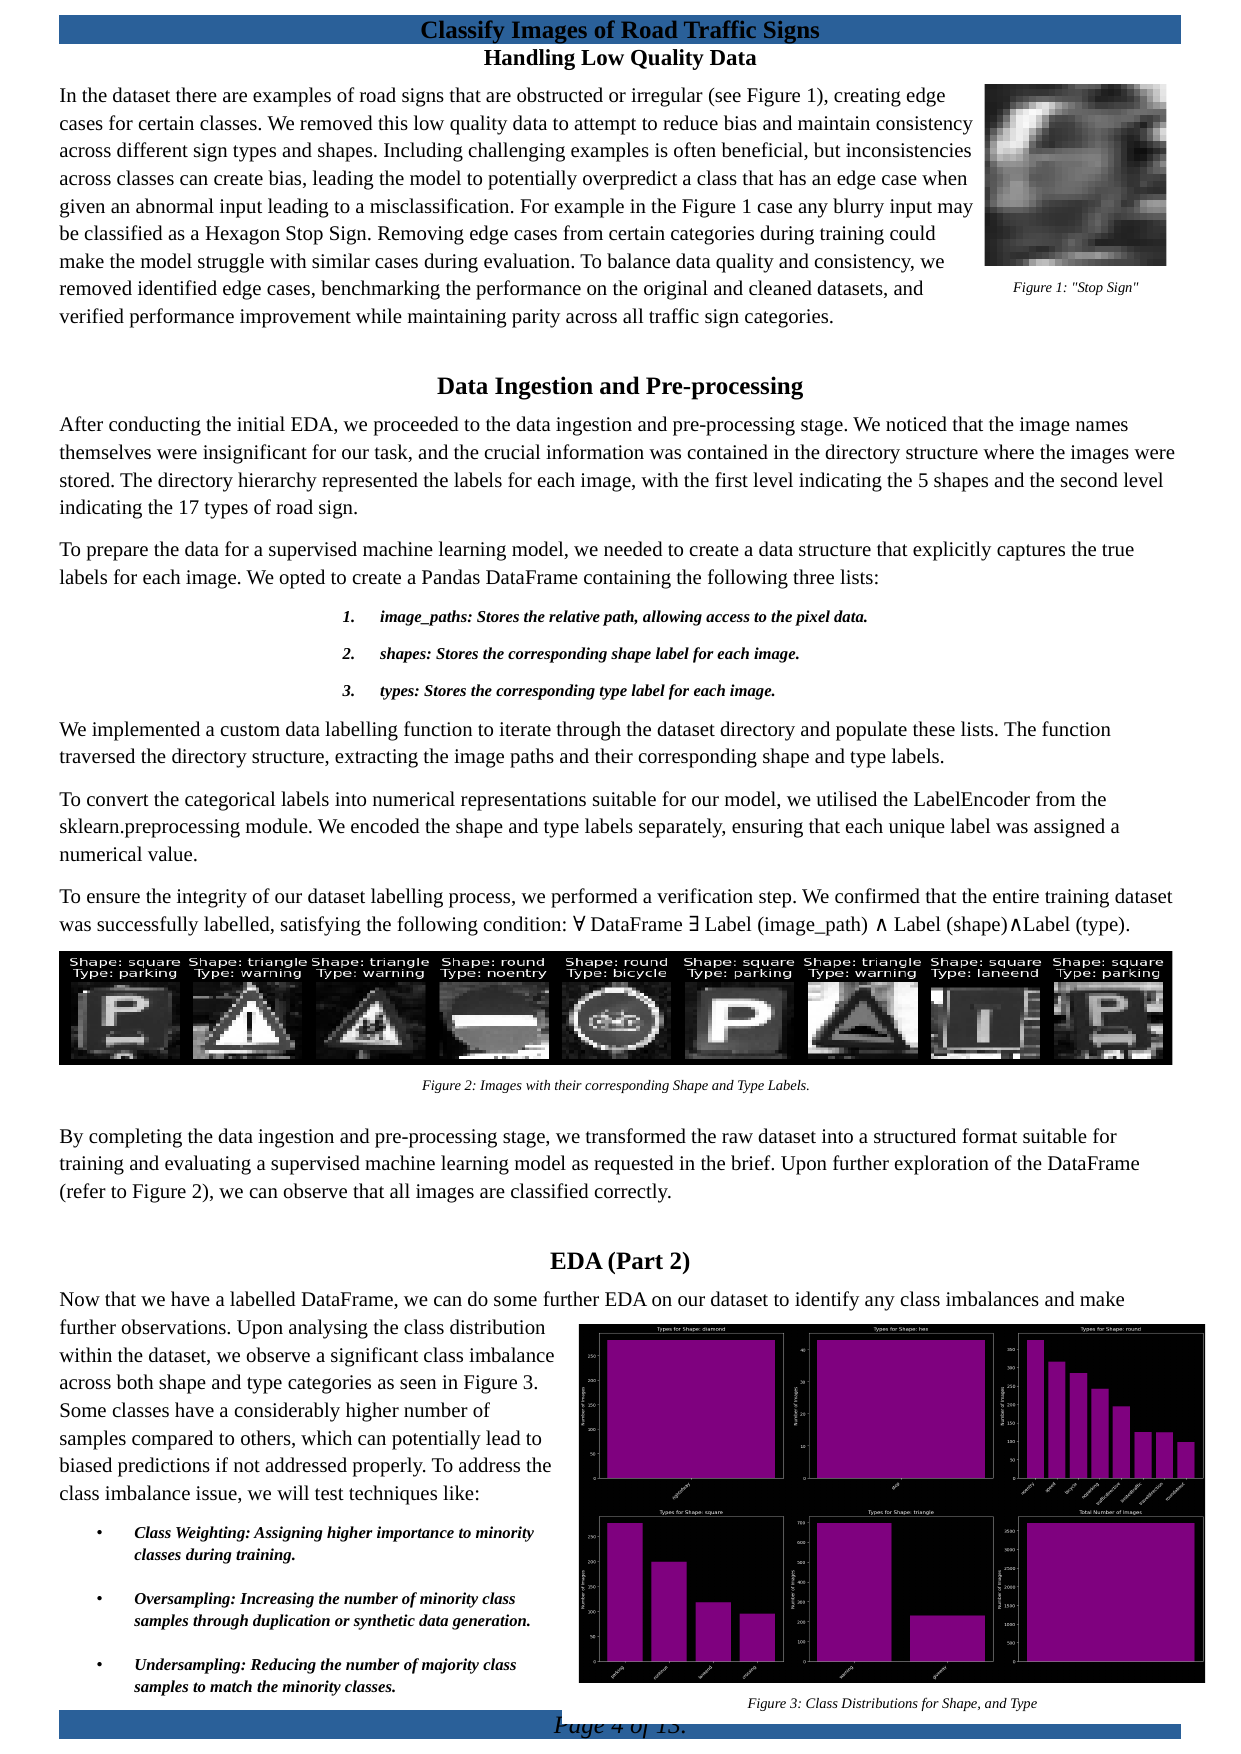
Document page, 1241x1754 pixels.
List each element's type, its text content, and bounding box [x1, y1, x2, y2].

list types: Stores the corresponding type label for each image. [342, 680, 1181, 699]
text To convert the categorical labels into numerical representations suitable for our model, we utilised the LabelEncoder from the sklearn.preprocessing module. We encoded the shape and type labels separately, ensuring that each unique label was assigned a numerical value. [59, 787, 1181, 866]
list Oversampling: Increasing the number of minority class samples through duplication or synthetic data generation. [97, 1589, 562, 1630]
text To ensure the integrity of our dataset labelling process, we performed a verification step. We confirmed that the entire training dataset was successfully labelled, satisfying the following condition: ∀ DataFrame ∃ Label (image_path) ∧ Label (shape)∧Label (type). [59, 884, 1181, 1106]
text In the dataset there are examples of road signs that are obstructed or irregular (see Figure 1), creating edge cases for certain classes. We removed this low quality data to attempt to reduce bias and maintain consistency across different sign types and shapes. Including challenging examples is often beneficial, but inconsistencies across classes can create bias, leading the model to potentially overpredict a class that has an edge case when given an abnormal input leading to a misclassification. For example in the Figure 1 case any blurry input may be classified as a Hexagon Stop Sign. Removing edge cases from certain categories during training could make the model struggle with similar cases during evaluation. To balance data quality and consistency, we removed identified edge cases, benchmarking the performance on the original and cleaned datasets, and verified performance improvement while maintaining parity across all traffic sign categories. [59, 72, 1181, 328]
text Figure 1: "Stop Sign" [984, 266, 1167, 307]
list Class Weighting: Assigning higher importance to minority classes during training. [97, 1523, 562, 1564]
list shapes: Stores the corresponding shape label for each image. [342, 644, 1181, 663]
subtitle EDA (Part 2) [59, 1246, 1181, 1275]
list Undersampling: Reducing the number of majority class samples to match the minority classes. [97, 1655, 562, 1696]
picture [984, 84, 1167, 266]
text To prepare the data for a supervised machine learning model, we needed to create a data structure that explicitly captures the true labels for each image. We opted to create a Pandas DataFrame containing the following three lists: [59, 537, 1181, 589]
text After conducting the initial EDA, we proceeded to the data ingestion and pre-processing stage. We noticed that the image names themselves were insignificant for our task, and the crucial information was contained in the directory structure where the images were stored. The directory hierarchy represented the labels for each image, with the first level indicating the 5 shapes and the second level indicating the 17 types of road sign. [59, 412, 1181, 519]
subtitle Data Ingestion and Pre-processing [59, 371, 1181, 400]
list image_paths: Stores the relative path, allowing access to the pixel data. [342, 607, 1181, 626]
text Now that we have a labelled DataFrame, we can do some further EDA on our dataset to identify any class imbalances and make further observations. Upon analysing the class distribution within the dataset, we observe a significant class imbalance across both shape and type categories as seen in Figure 3. Some classes have a considerably higher number of samples compared to others, which can potentially lead to biased predictions if not addressed properly. To address the class imbalance issue, we will test techniques like: [59, 1287, 1222, 1505]
text By completing the data ingestion and pre-processing stage, we transformed the raw dataset into a structured format suitable for training and evaluating a supervised machine learning model as requested in the brief. Upon further exploration of the DataFrame (refer to Figure 2), we can observe that all images are classified correctly. [59, 1124, 1181, 1203]
picture [59, 951, 1173, 1065]
text Figure 2: Images with their corresponding Shape and Type Labels. [59, 1065, 1173, 1106]
picture [578, 1324, 1206, 1683]
text Figure 3: Class Distributions for Shape, and Type [562, 1331, 1222, 1724]
text We implemented a custom data labelling function to iterate through the dataset directory and populate these lists. The function traversed the directory structure, extracting the image paths and their corresponding shape and type labels. [59, 717, 1181, 768]
subtitle Handling Low Quality Data [59, 44, 1181, 71]
